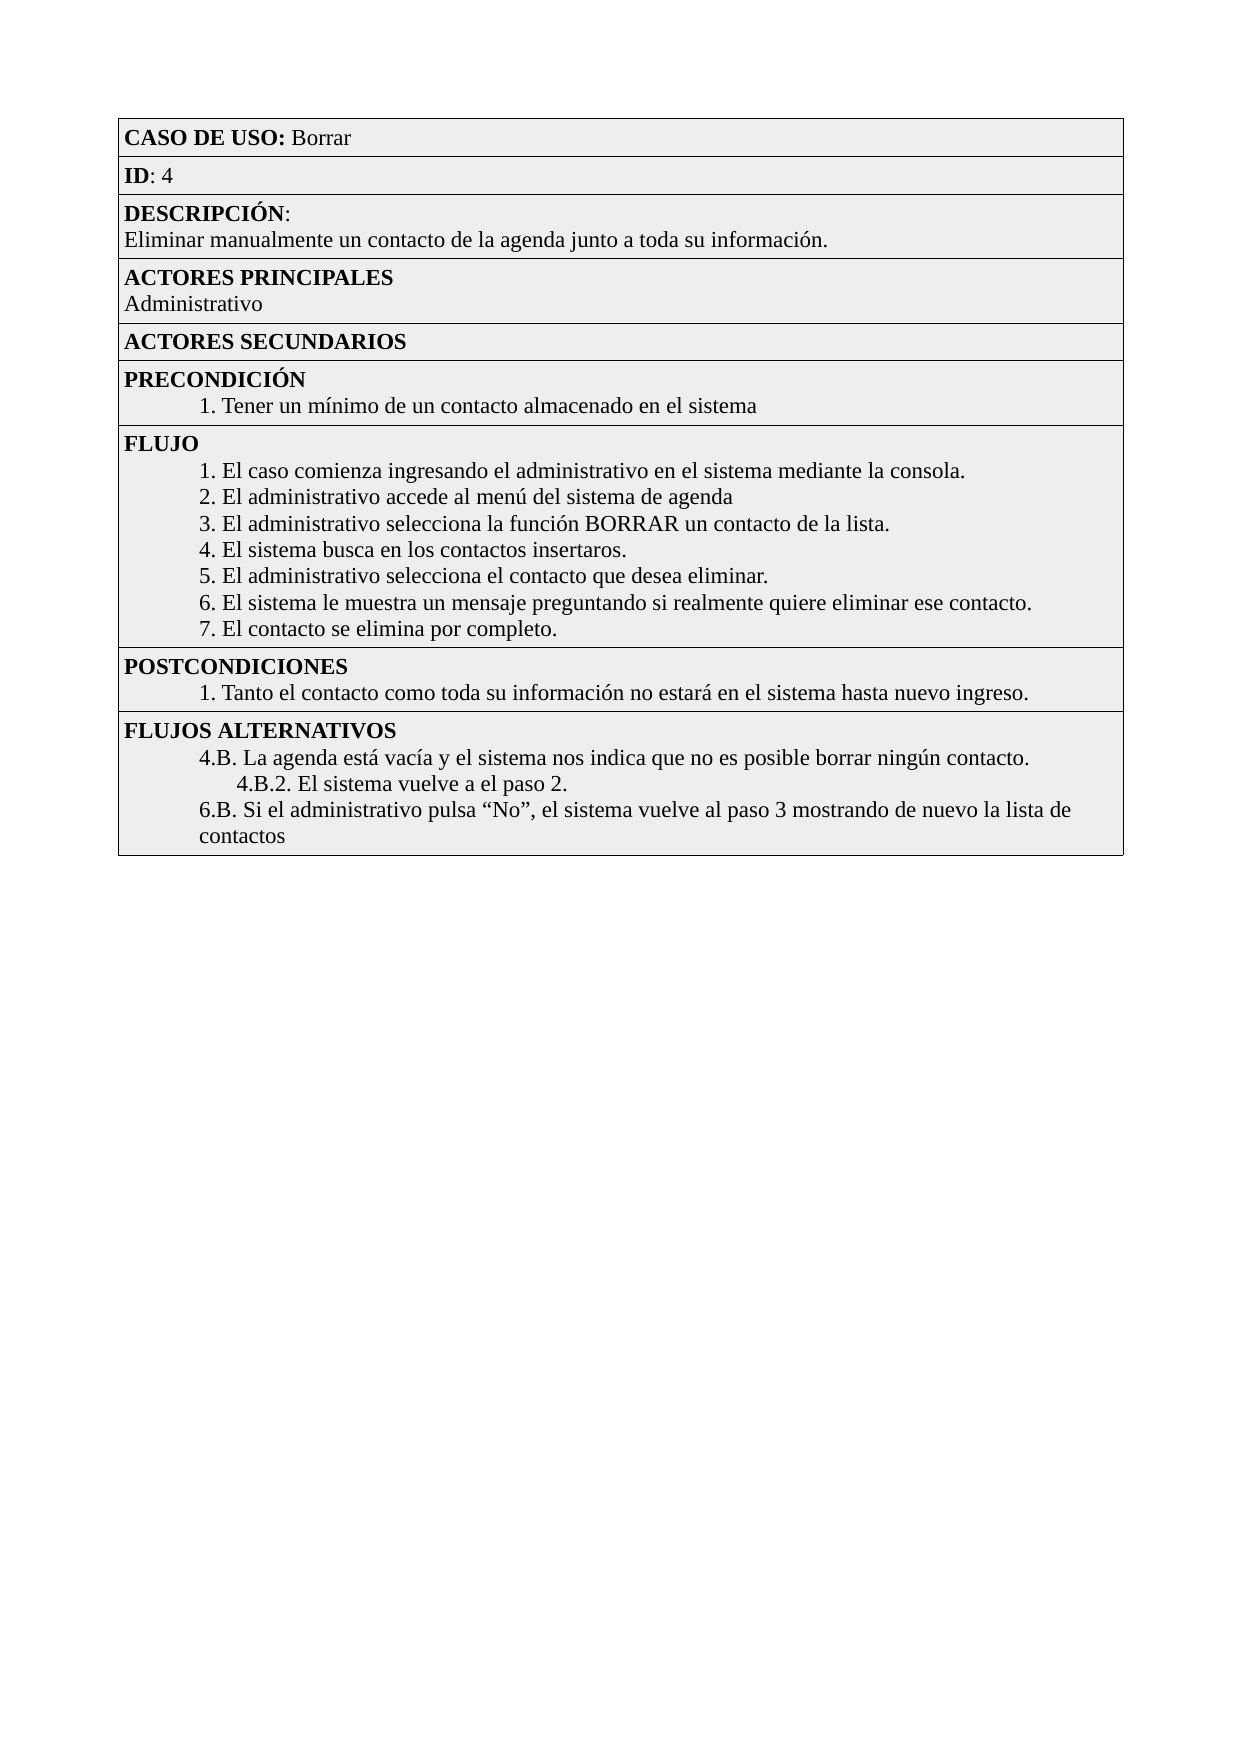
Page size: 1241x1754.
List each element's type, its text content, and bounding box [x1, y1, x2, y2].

table_cell ID: 4 [119, 157, 1123, 194]
table_cell ACTORES SECUNDARIOS [119, 324, 1123, 360]
table_cell FLUJOS ALTERNATIVOS 4.B. La agenda está vacía y el sistema nos indica que no es posible borrar ningún contacto. 4.B.2. El sistema vuelve a el paso 2. 6.B. Si el administrativo pulsa “No”, el sistema vuelve al paso 3 mostrando de nuevo la lista de contactos [119, 712, 1123, 855]
table_cell PRECONDICIÓN 1. Tener un mínimo de un contacto almacenado en el sistema [119, 361, 1123, 425]
table_cell FLUJO 1. El caso comienza ingresando el administrativo en el sistema mediante la consola. 2. El administrativo accede al menú del sistema de agenda 3. El administrativo selecciona la función BORRAR un contacto de la lista. 4. El sistema busca en los contactos insertaros. 5. El administrativo selecciona el contacto que desea eliminar. 6. El sistema le muestra un mensaje preguntando si realmente quiere eliminar ese contacto. 7. El contacto se elimina por completo. [119, 426, 1123, 647]
table_cell ACTORES PRINCIPALES Administrativo [119, 259, 1123, 322]
table_cell POSTCONDICIONES 1. Tanto el contacto como toda su información no estará en el sistema hasta nuevo ingreso. [119, 648, 1123, 711]
table_cell DESCRIPCIÓN: Eliminar manualmente un contacto de la agenda junto a toda su información. [119, 195, 1123, 258]
table_header CASO DE USO: Borrar [119, 119, 1123, 156]
